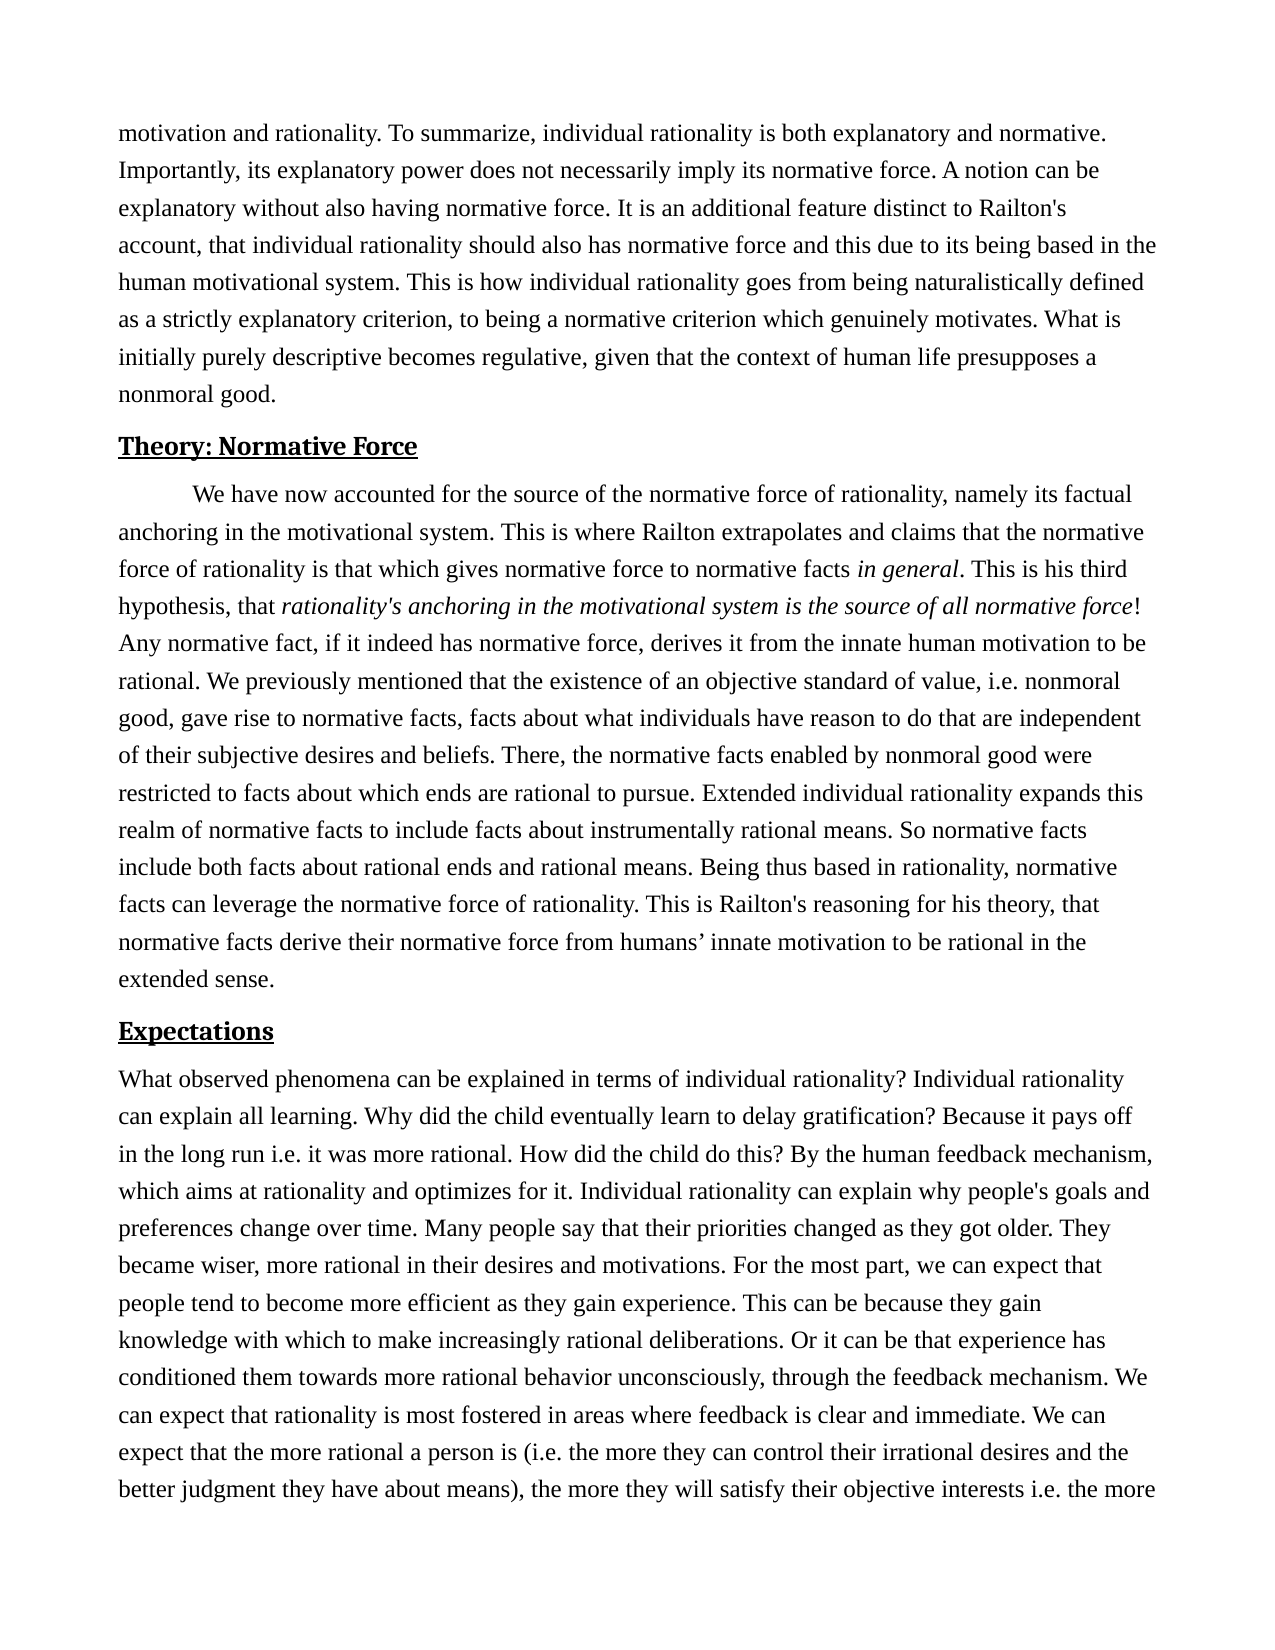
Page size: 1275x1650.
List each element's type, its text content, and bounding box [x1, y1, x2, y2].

text motivation and rationality. To summarize, individual rationality is both explanatory and normative. Importantly, its explanatory power does not necessarily imply its normative force. A notion can be explanatory without also having normative force. It is an additional feature distinct to Railton's account, that individual rationality should also has normative force and this due to its being based in the human motivational system. This is how individual rationality goes from being naturalistically defined as a strictly explanatory criterion, to being a normative criterion which genuinely motivates. What is initially purely descriptive becomes regulative, given that the context of human life presupposes a nonmoral good. [118, 118, 1157, 408]
subtitle Theory: Normative Force [118, 431, 1157, 462]
subtitle Expectations [118, 1016, 1157, 1047]
text What observed phenomena can be explained in terms of individual rationality? Individual rationality can explain all learning. Why did the child eventually learn to delay gratification? Because it pays off in the long run i.e. it was more rational. How did the child do this? By the human feedback mechanism, which aims at rationality and optimizes for it. Individual rationality can explain why people's goals and preferences change over time. Many people say that their priorities changed as they got older. They became wiser, more rational in their desires and motivations. For the most part, we can expect that people tend to become more efficient as they gain experience. This can be because they gain knowledge with which to make increasingly rational deliberations. Or it can be that experience has conditioned them towards more rational behavior unconsciously, through the feedback mechanism. We can expect that rationality is most fostered in areas where feedback is clear and immediate. We can expect that the more rational a person is (i.e. the more they can control their irrational desires and the better judgment they have about means), the more they will satisfy their objective interests i.e. the more [118, 1064, 1157, 1503]
text We have now accounted for the source of the normative force of rationality, namely its factual anchoring in the motivational system. This is where Railton extrapolates and claims that the normative force of rationality is that which gives normative force to normative facts in general. This is his third hypothesis, that rationality's anchoring in the motivational system is the source of all normative force! Any normative fact, if it indeed has normative force, derives it from the innate human motivation to be rational. We previously mentioned that the existence of an objective standard of value, i.e. nonmoral good, gave rise to normative facts, facts about what individuals have reason to do that are independent of their subjective desires and beliefs. There, the normative facts enabled by nonmoral good were restricted to facts about which ends are rational to pursue. Extended individual rationality expands this realm of normative facts to include facts about instrumentally rational means. So normative facts include both facts about rational ends and rational means. Being thus based in rationality, normative facts can leverage the normative force of rationality. This is Railton's reasoning for his theory, that normative facts derive their normative force from humans’ innate motivation to be rational in the extended sense. [118, 479, 1157, 993]
